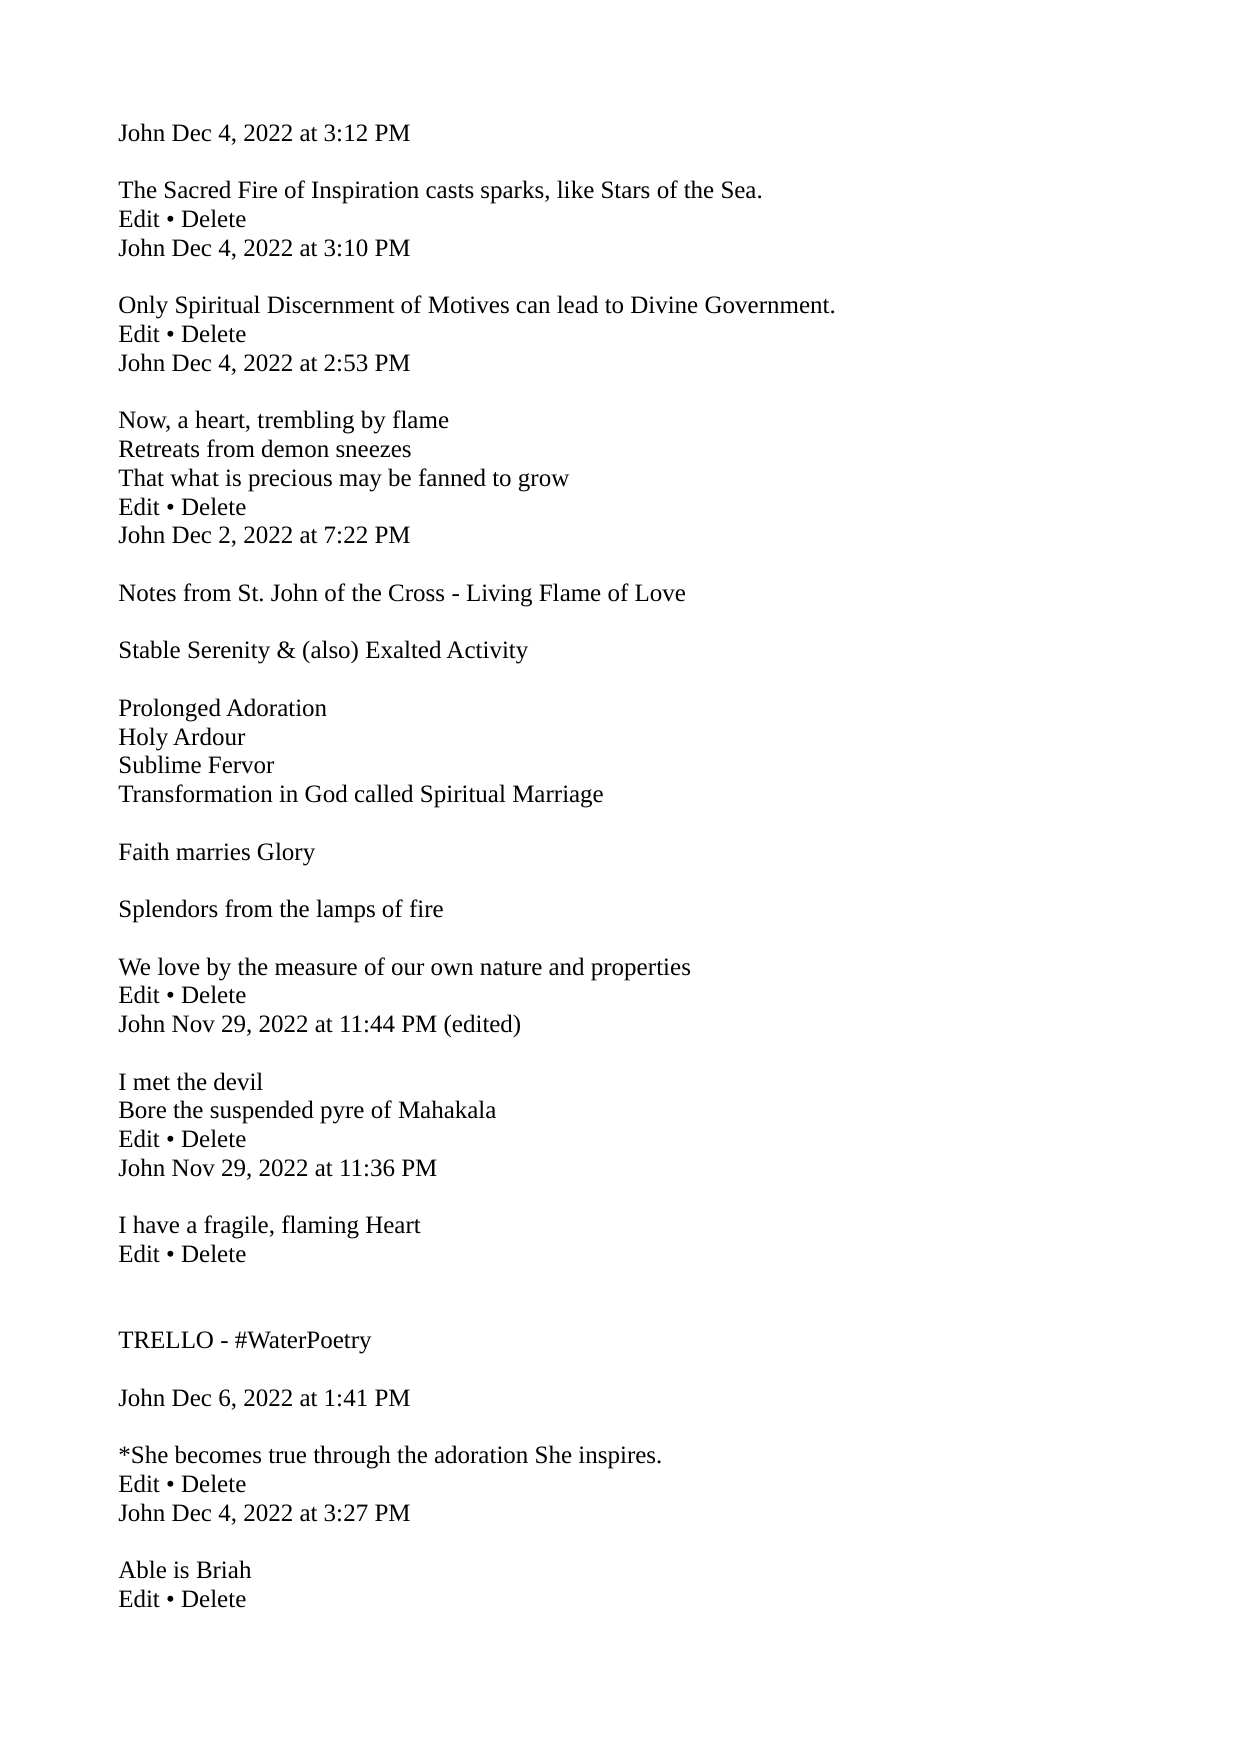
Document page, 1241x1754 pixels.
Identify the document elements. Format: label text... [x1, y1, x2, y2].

text John Dec 2, 2022 at 7:22 PM [118, 521, 1122, 549]
text Edit • Delete [118, 492, 1122, 521]
text Holy Ardour [118, 722, 1122, 751]
text Notes from St. John of the Cross - Living Flame of Love [118, 578, 1122, 607]
text Able is Briah [118, 1556, 1122, 1584]
text The Sacred Fire of Inspiration casts sparks, like Stars of the Sea. [118, 176, 1122, 204]
text Edit • Delete [118, 1584, 1122, 1613]
text John Nov 29, 2022 at 11:44 PM (edited) [118, 1009, 1122, 1038]
text Bore the suspended pyre of Mahakala [118, 1096, 1122, 1124]
text Now, a heart, trembling by flame [118, 406, 1122, 434]
text Edit • Delete [118, 319, 1122, 348]
text Edit • Delete [118, 1124, 1122, 1153]
text Retreats from demon sneezes [118, 434, 1122, 463]
text John Dec 4, 2022 at 2:53 PM [118, 348, 1122, 377]
text Edit • Delete [118, 981, 1122, 1009]
text TRELLO - #WaterPoetry [118, 1326, 1122, 1354]
text John Nov 29, 2022 at 11:36 PM [118, 1153, 1122, 1182]
text I met the devil [118, 1067, 1122, 1096]
text Transformation in God called Spiritual Marriage [118, 779, 1122, 808]
text John Dec 4, 2022 at 3:27 PM [118, 1498, 1122, 1527]
text John Dec 6, 2022 at 1:41 PM [118, 1383, 1122, 1412]
text Stable Serenity & (also) Exalted Activity [118, 636, 1122, 664]
text Prolonged Adoration [118, 693, 1122, 722]
text Splendors from the lamps of fire [118, 894, 1122, 923]
text Edit • Delete [118, 204, 1122, 233]
text That what is precious may be fanned to grow [118, 463, 1122, 492]
text John Dec 4, 2022 at 3:12 PM [118, 118, 1122, 147]
text Edit • Delete [118, 1469, 1122, 1498]
text We love by the measure of our own nature and properties [118, 952, 1122, 981]
text John Dec 4, 2022 at 3:10 PM [118, 233, 1122, 262]
text I have a fragile, flaming Heart [118, 1211, 1122, 1239]
text Faith marries Glory [118, 837, 1122, 866]
text Only Spiritual Discernment of Motives can lead to Divine Government. [118, 291, 1122, 319]
text *She becomes true through the adoration She inspires. [118, 1441, 1122, 1469]
text Edit • Delete [118, 1239, 1122, 1268]
text Sublime Fervor [118, 751, 1122, 779]
